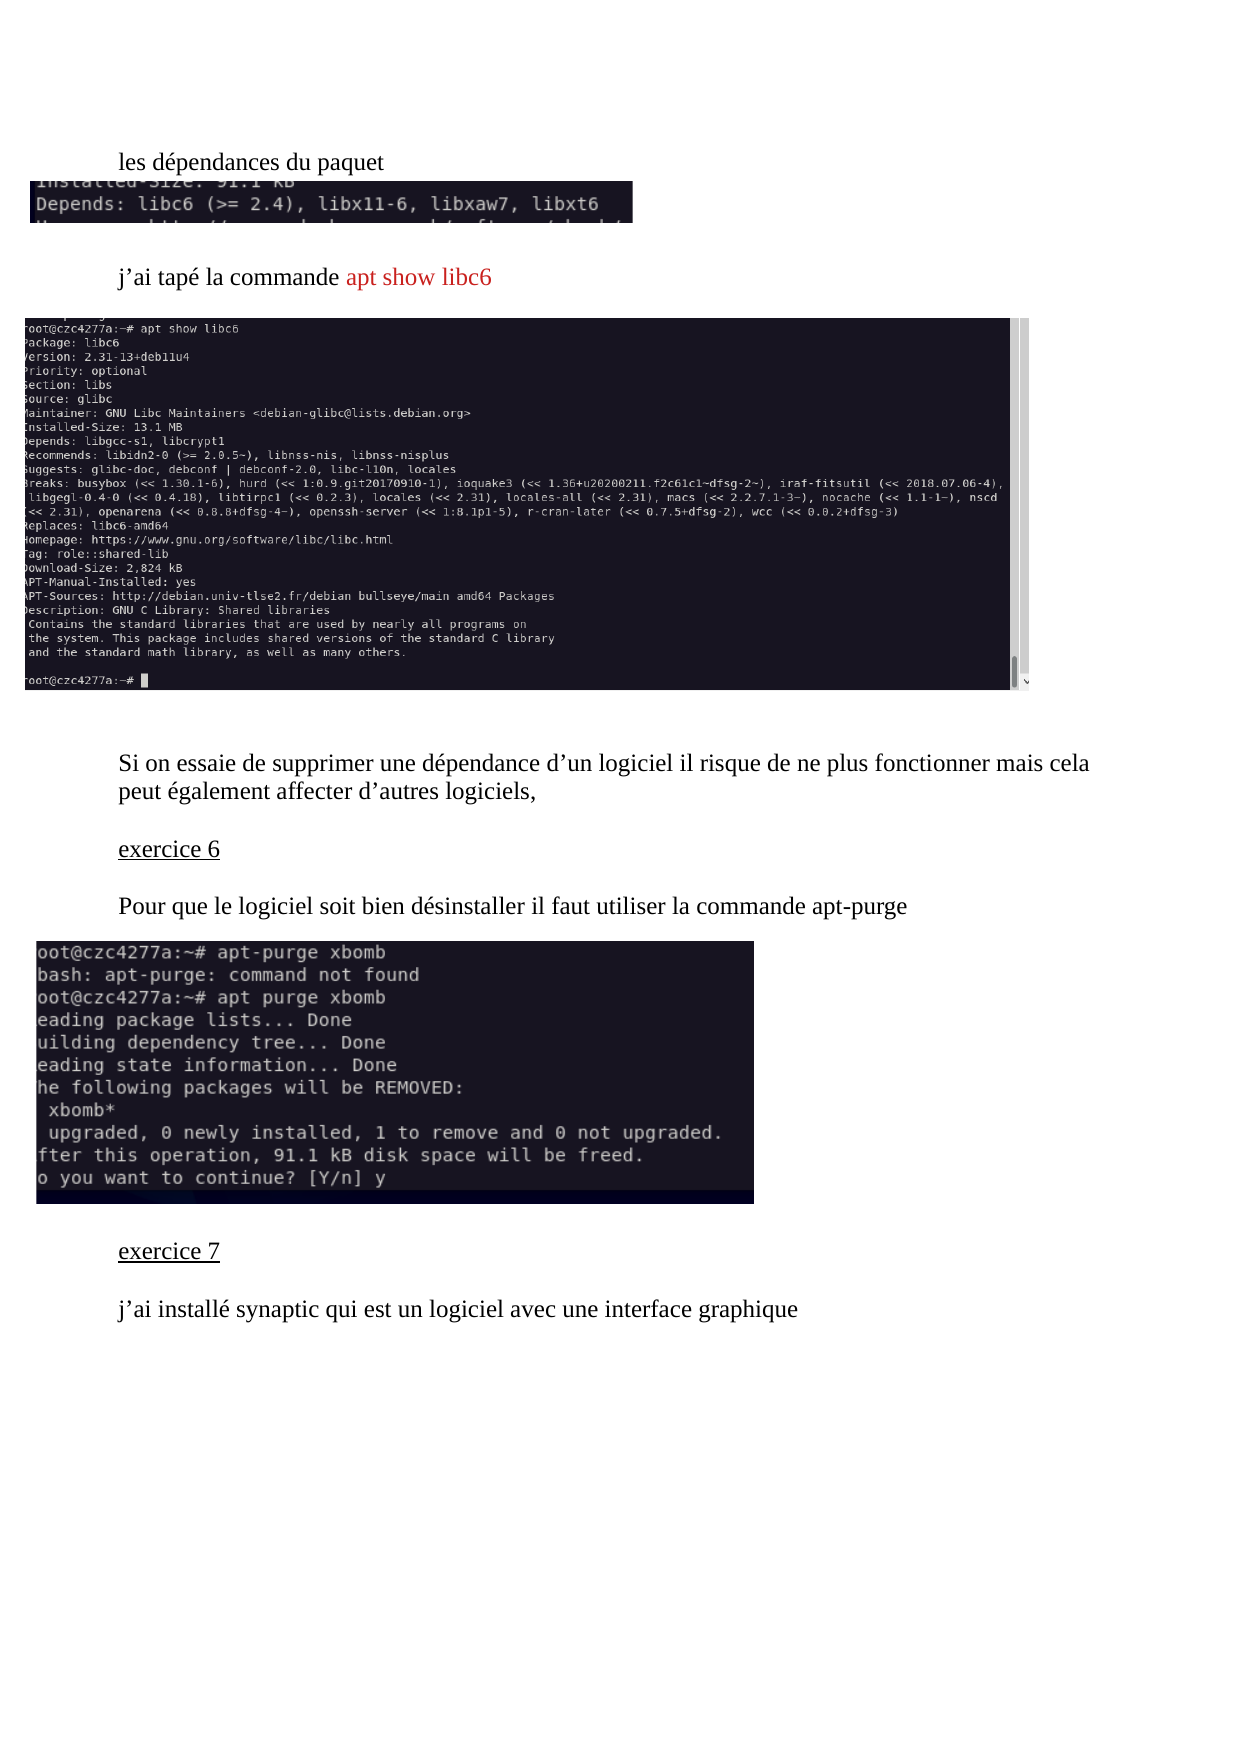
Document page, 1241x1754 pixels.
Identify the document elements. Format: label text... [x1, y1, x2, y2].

text exercice 7 [118, 1236, 1122, 1265]
text Si on essaie de supprimer une dépendance d’un logiciel il risque de ne plus fonctionner mais cela peut également affecter d’autres logiciels, [118, 748, 1122, 805]
picture [25, 318, 1029, 691]
text j’ai tapé la commande apt show libc6 [118, 262, 1122, 291]
picture [30, 181, 633, 223]
picture [36, 941, 754, 1204]
text les dépendances du paquet [118, 147, 1122, 176]
text Pour que le logiciel soit bien désinstaller il faut utiliser la commande apt-purge [118, 891, 1122, 920]
text exercice 6 [118, 834, 1122, 863]
text j’ai installé synaptic qui est un logiciel avec une interface graphique [118, 1294, 1122, 1323]
